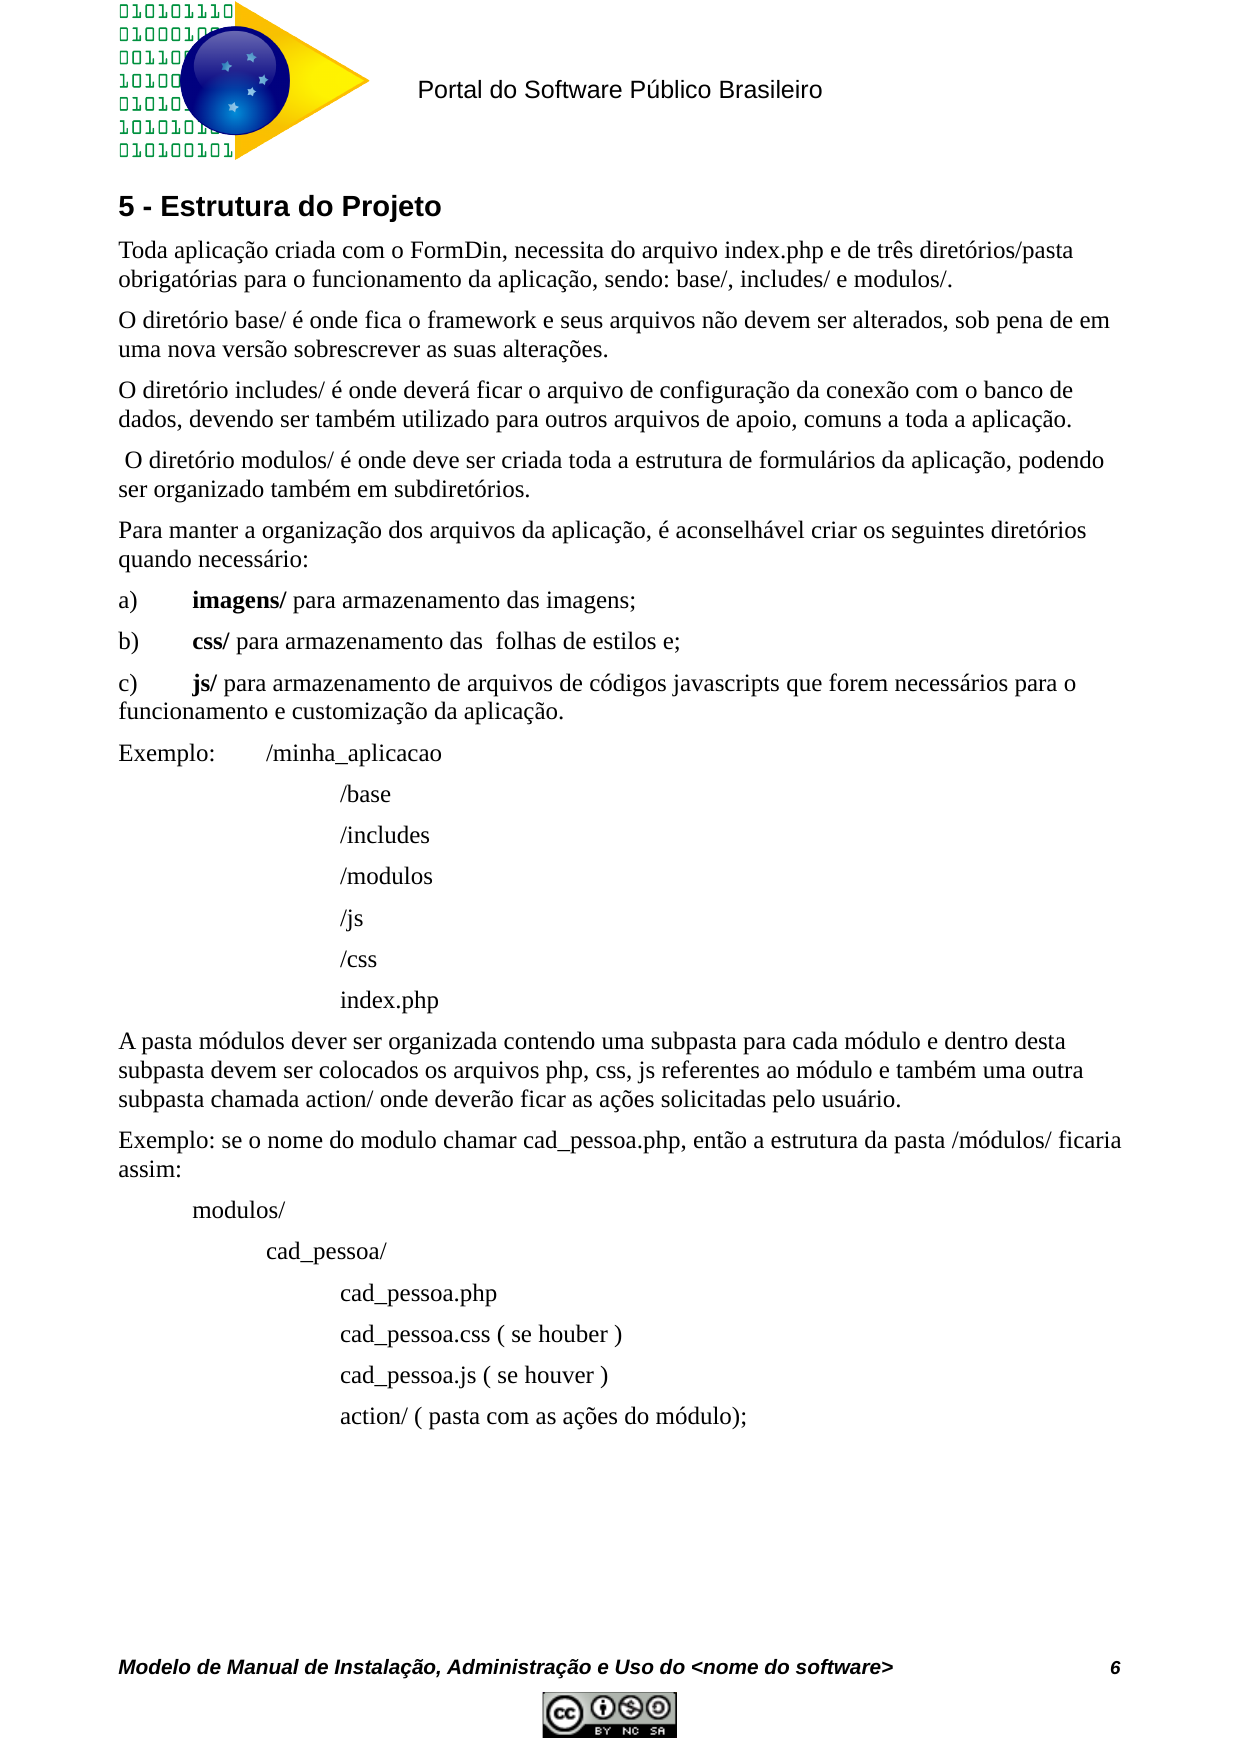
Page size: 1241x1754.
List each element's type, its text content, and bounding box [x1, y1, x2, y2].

text Exemplo: /minha_aplicacao [118, 738, 1122, 766]
text cad_pessoa.css ( se houber ) [118, 1319, 1122, 1348]
text O diretório includes/ é onde deverá ficar o arquivo de configuração da conexão com o banco de dados, devendo ser também utilizado para outros arquivos de apoio, comuns a toda a aplicação. [118, 375, 1122, 433]
text /css [118, 944, 1122, 973]
picture [119, 1, 370, 160]
text /base [118, 779, 1122, 808]
text index.php [118, 985, 1122, 1014]
list js/ para armazenamento de arquivos de códigos javascripts que forem necessários para o funcionamento e customização da aplicação. [118, 668, 1122, 725]
subtitle 5 - Estrutura do Projeto [118, 189, 1122, 223]
text O diretório base/ é onde fica o framework e seus arquivos não devem ser alterados, sob pena de em uma nova versão sobrescrever as suas alterações. [118, 305, 1122, 363]
text cad_pessoa.php [118, 1278, 1122, 1306]
text O diretório modulos/ é onde deve ser criada toda a estrutura de formulários da aplicação, podendo ser organizado também em subdiretórios. [118, 445, 1122, 503]
text cad_pessoa.js ( se houver ) [118, 1360, 1122, 1389]
text Para manter a organização dos arquivos da aplicação, é aconselhável criar os seguintes diretórios quando necessário: [118, 515, 1122, 573]
list imagens/ para armazenamento das imagens; [118, 585, 1122, 614]
text cad_pessoa/ [118, 1236, 1122, 1265]
text /modulos [118, 861, 1122, 890]
text A pasta módulos dever ser organizada contendo uma subpasta para cada módulo e dentro desta subpasta devem ser colocados os arquivos php, css, js referentes ao módulo e também uma outra subpasta chamada action/ onde deverão ficar as ações solicitadas pelo usuário. [118, 1026, 1122, 1113]
text /includes [118, 820, 1122, 849]
picture [542, 1692, 677, 1738]
text Toda aplicação criada com o FormDin, necessita do arquivo index.php e de três diretórios/pasta obrigatórias para o funcionamento da aplicação, sendo: base/, includes/ e modulos/. [118, 235, 1122, 293]
text action/ ( pasta com as ações do módulo); [118, 1401, 1122, 1430]
text modulos/ [118, 1195, 1122, 1224]
text Exemplo: se o nome do modulo chamar cad_pessoa.php, então a estrutura da pasta /módulos/ ficaria assim: [118, 1125, 1122, 1183]
list css/ para armazenamento das folhas de estilos e; [118, 626, 1122, 655]
text /js [118, 903, 1122, 931]
